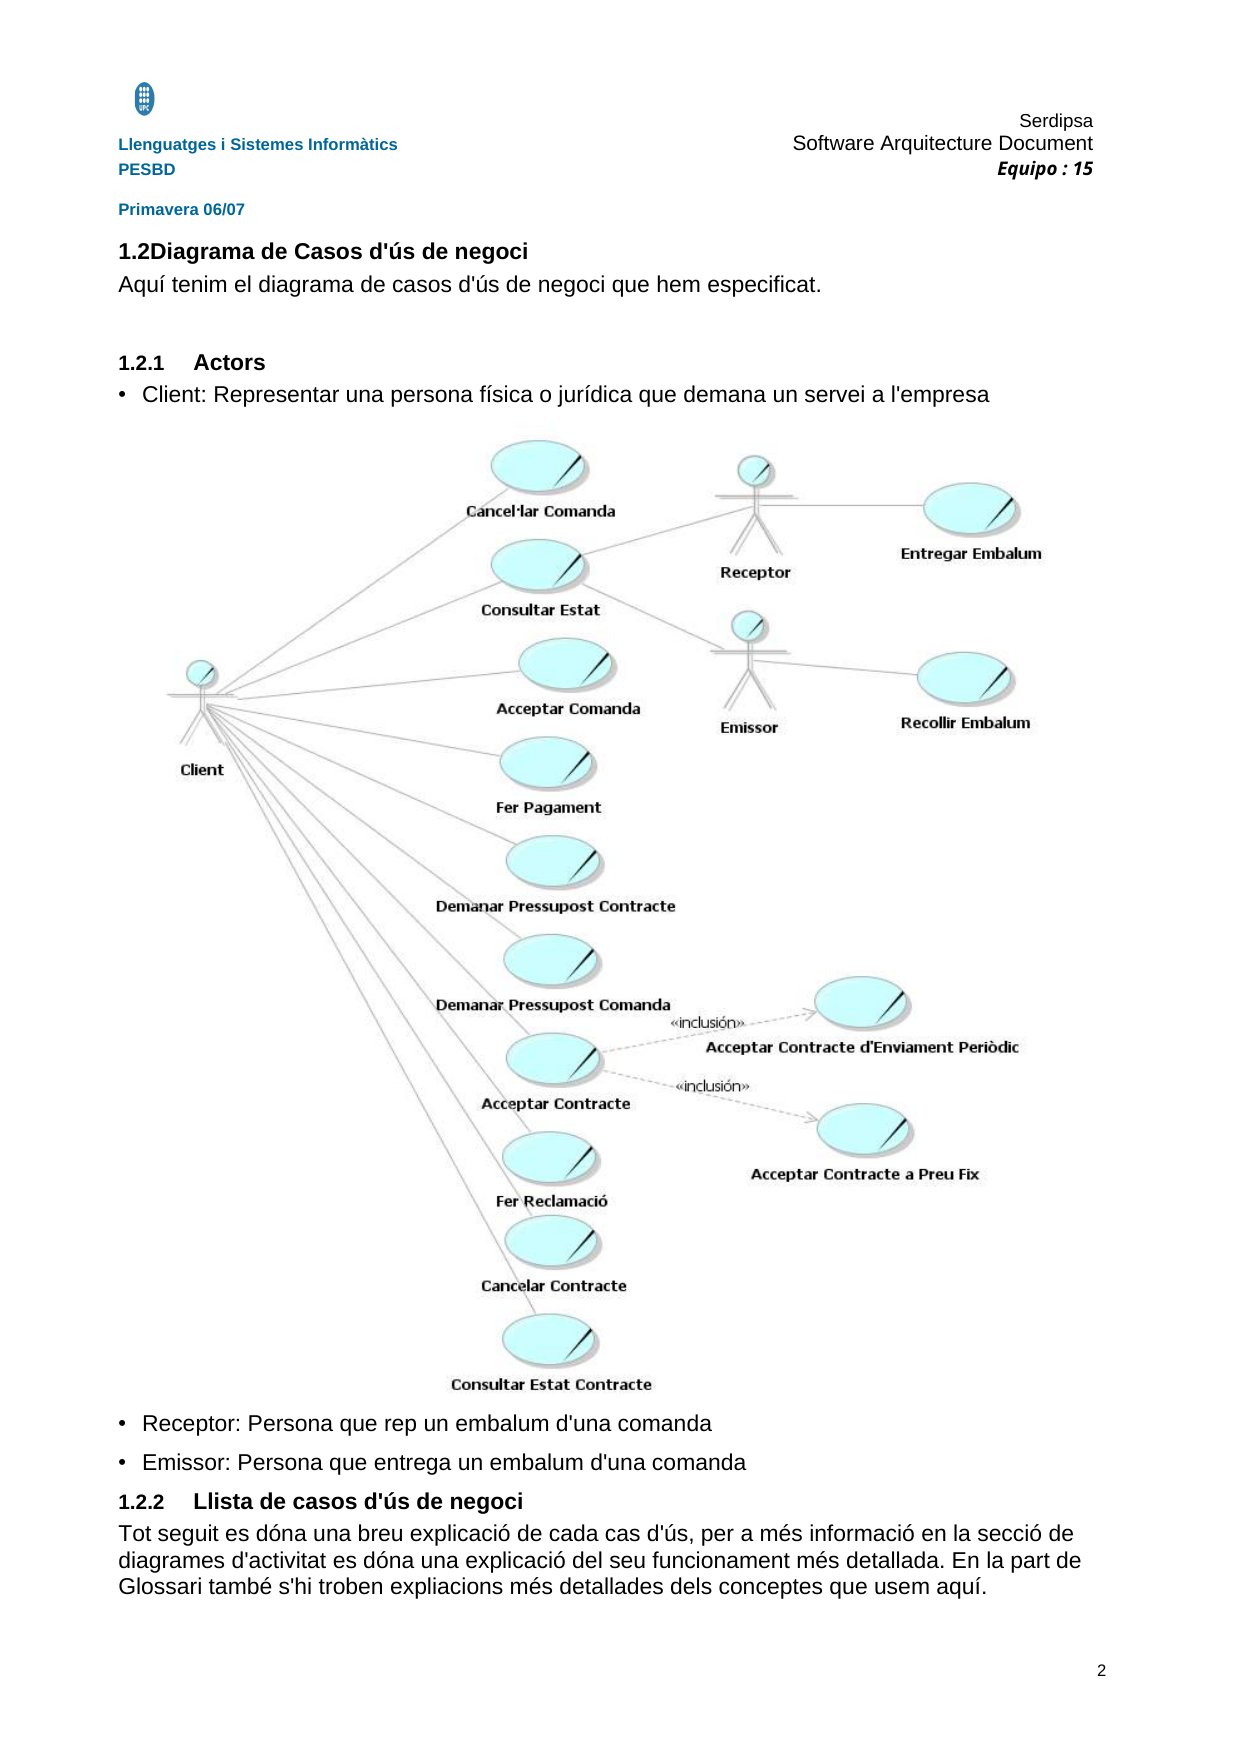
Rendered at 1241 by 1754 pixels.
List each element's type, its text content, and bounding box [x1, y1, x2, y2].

text Tot seguit es dóna una breu explicació de cada cas d'ús, per a més informació en la secció de diagrames d'activitat es dóna una explicació del seu funcionament més detallada. En la part de Glossari també s'hi troben expliacions més detallades dels conceptes que usem aquí. [118, 1520, 1106, 1599]
list Client: Representar una persona física o jurídica que demana un servei a l'empresa [118, 381, 1106, 407]
subtitle Llista de casos d'ús de negoci [118, 1488, 1106, 1514]
picture [155, 425, 1070, 1410]
list Receptor: Persona que rep un embalum d'una comanda [118, 420, 1106, 1436]
subtitle Actors [118, 348, 1106, 375]
subtitle Diagrama de Casos d'ús de negoci [118, 238, 1106, 264]
list Emissor: Persona que entrega un embalum d'una comanda [118, 1449, 1106, 1475]
text Aquí tenim el diagrama de casos d'ús de negoci que hem especificat. [118, 271, 1106, 297]
